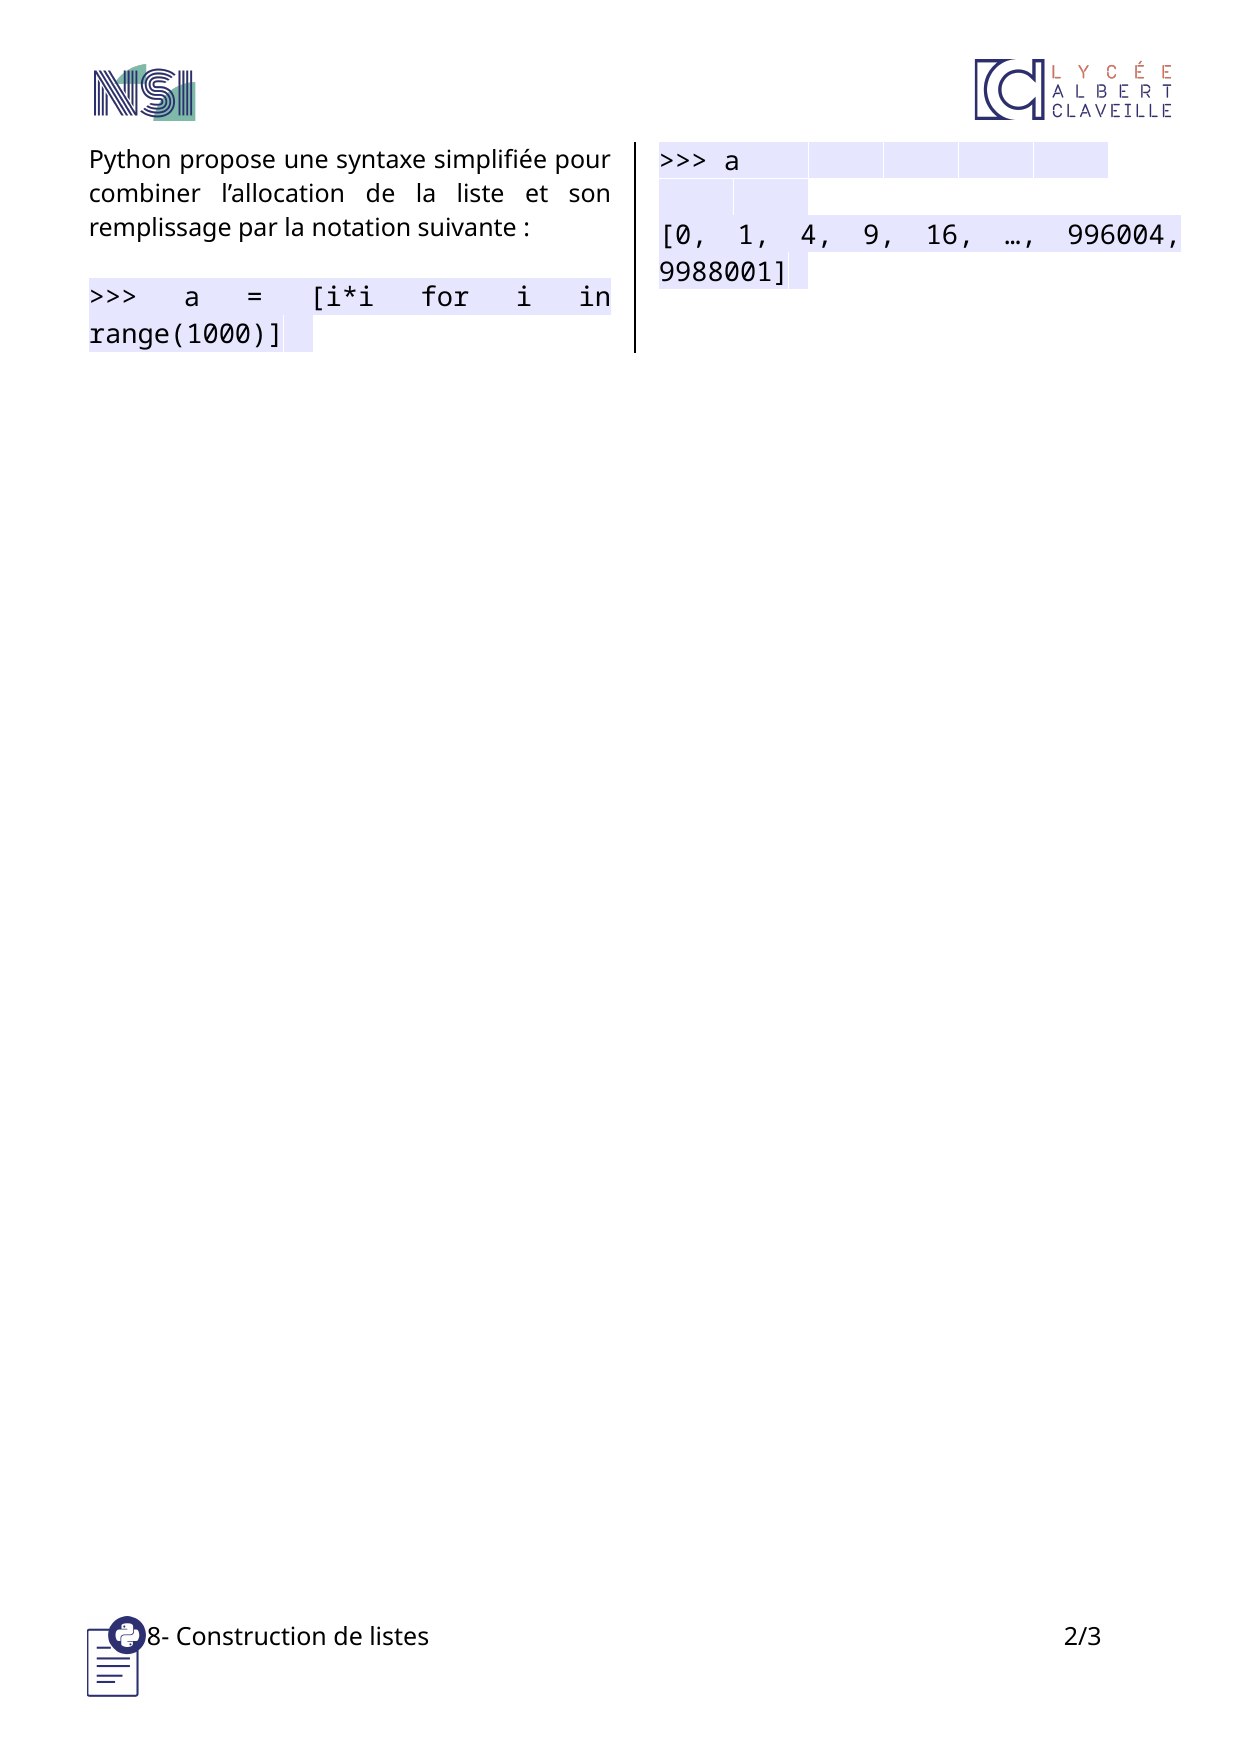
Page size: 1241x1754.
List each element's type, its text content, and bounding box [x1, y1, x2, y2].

text >>> a [658, 142, 1181, 215]
text [0, 1, 4, 9, 16, …, 996004, 9988001] [808, 252, 1181, 289]
picture [974, 59, 1172, 120]
picture [87, 1616, 146, 1697]
text >>> a = [i*i for i in range(1000)] [313, 315, 611, 352]
text Python propose une syntaxe simplifiée pour combiner l’allocation de la liste et son remplissage par la notation suivante : [88, 142, 611, 244]
picture [94, 64, 196, 121]
